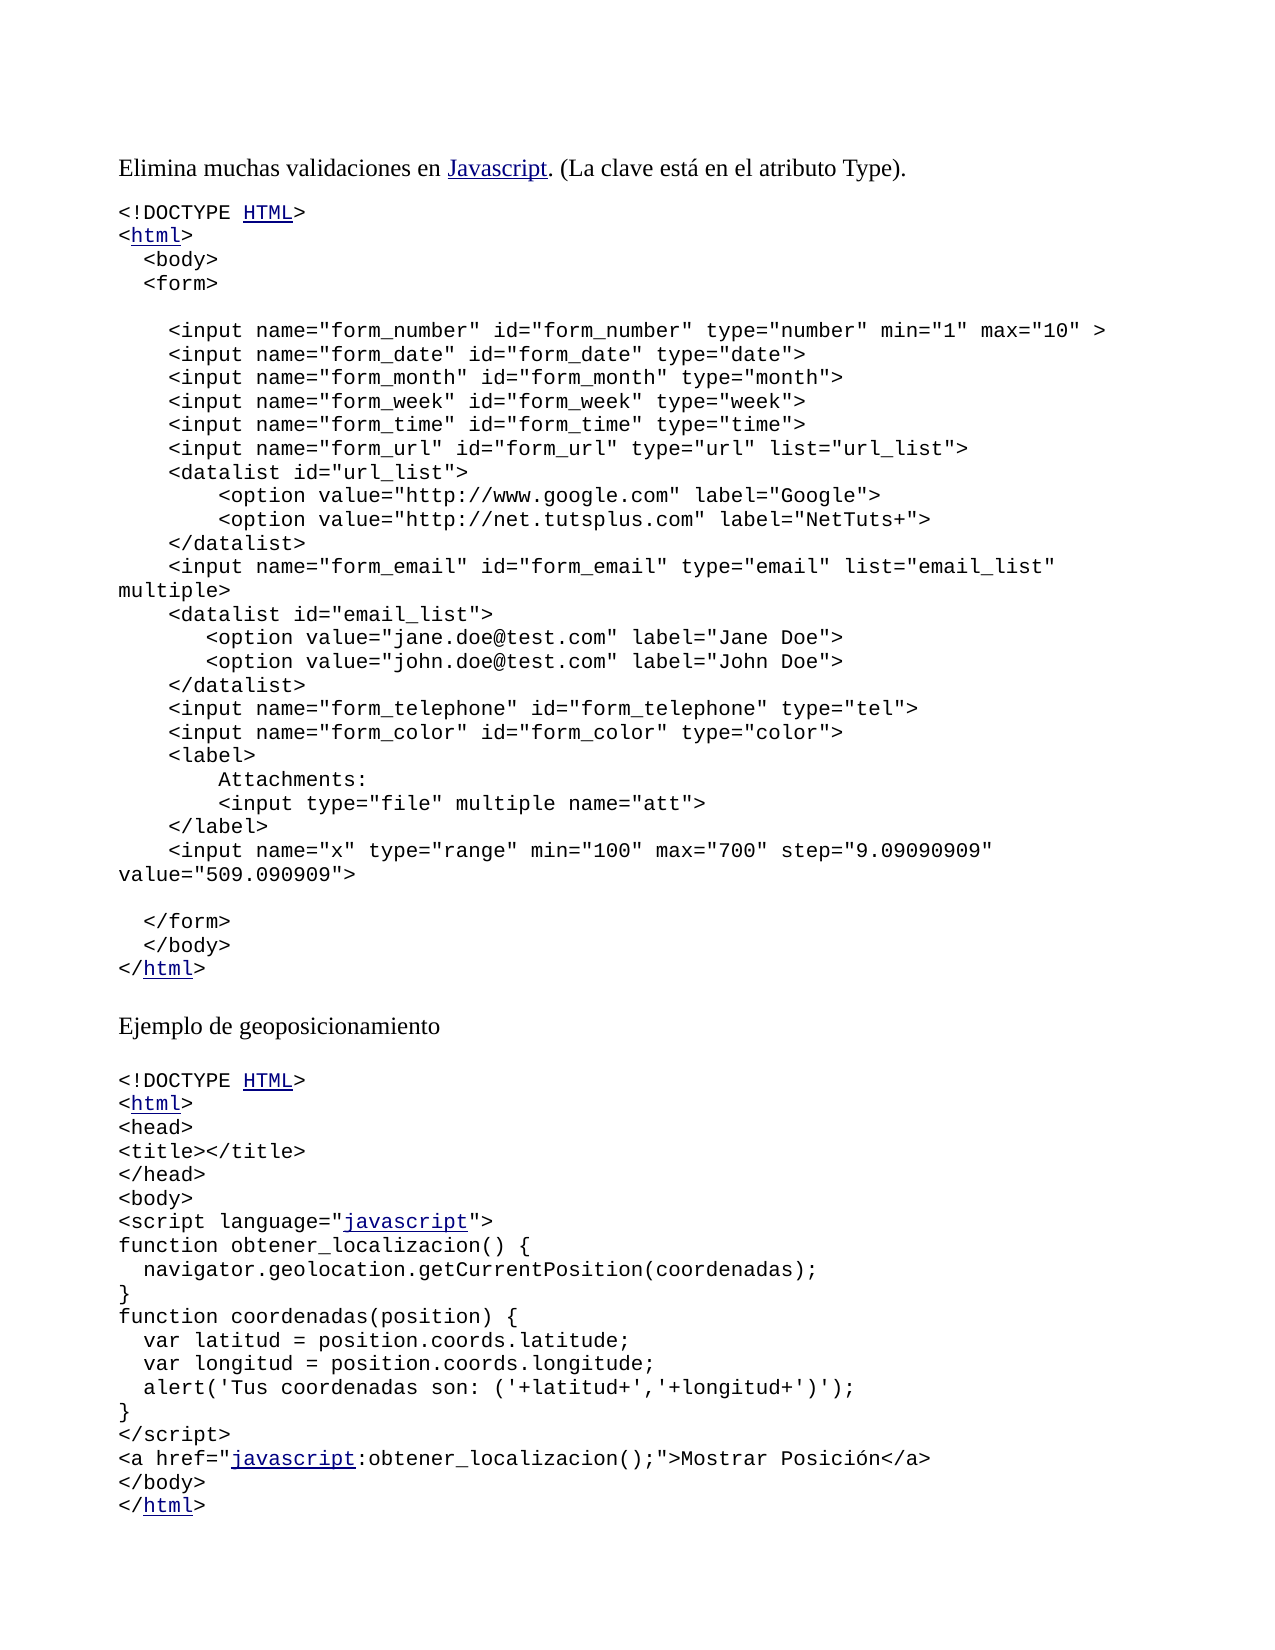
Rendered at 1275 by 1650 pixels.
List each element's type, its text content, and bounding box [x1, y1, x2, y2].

text </datalist> [118, 533, 1157, 556]
text <input type="file" multiple name="att"> [118, 793, 1157, 816]
text </body> [118, 1472, 1157, 1495]
text var latitud = position.coords.latitude; [118, 1330, 1157, 1353]
text <html> [118, 225, 1157, 249]
text <input name="form_month" id="form_month" type="month"> [118, 367, 1157, 391]
text <option value="jane.doe@test.com" label="Jane Doe"> [118, 627, 1157, 651]
text </html> [118, 958, 1157, 982]
text <!DOCTYPE HTML> [118, 1070, 1157, 1093]
text <a href="javascript:obtener_localizacion();">Mostrar Posición</a> [118, 1448, 1157, 1472]
text <title></title> [118, 1141, 1157, 1164]
text function coordenadas(position) { [118, 1306, 1157, 1330]
text </script> [118, 1424, 1157, 1448]
text <input name="x" type="range" min="100" max="700" step="9.09090909" value="509.090909"> [118, 840, 1157, 887]
text <form> [118, 273, 1157, 296]
subtitle Ejemplo de geoposicionamiento [118, 1011, 1157, 1040]
text <datalist id="email_list"> [118, 604, 1157, 627]
text alert('Tus coordenadas son: ('+latitud+','+longitud+')'); [118, 1377, 1157, 1401]
text </body> [118, 935, 1157, 958]
text function obtener_localizacion() { [118, 1235, 1157, 1259]
text <input name="form_telephone" id="form_telephone" type="tel"> [118, 698, 1157, 722]
text } [118, 1401, 1157, 1424]
text <!DOCTYPE HTML> [118, 202, 1157, 225]
text </form> [118, 911, 1157, 935]
text <datalist id="url_list"> [118, 462, 1157, 485]
text <input name="form_time" id="form_time" type="time"> [118, 414, 1157, 438]
text <label> [118, 746, 1157, 769]
text </label> [118, 816, 1157, 840]
text } [118, 1282, 1157, 1306]
text <option value="http://www.google.com" label="Google"> [118, 485, 1157, 509]
text var longitud = position.coords.longitude; [118, 1353, 1157, 1377]
text <option value="john.doe@test.com" label="John Doe"> [118, 651, 1157, 674]
text <input name="form_url" id="form_url" type="url" list="url_list"> [118, 438, 1157, 462]
text Attachments: [118, 769, 1157, 793]
text <body> [118, 1188, 1157, 1212]
text <html> [118, 1093, 1157, 1117]
text <body> [118, 249, 1157, 273]
text <input name="form_email" id="form_email" type="email" list="email_list" multiple> [118, 556, 1157, 604]
text </head> [118, 1164, 1157, 1188]
text <input name="form_week" id="form_week" type="week"> [118, 391, 1157, 414]
text Elimina muchas validaciones en Javascript. (La clave está en el atributo Type). [118, 118, 1157, 181]
text navigator.geolocation.getCurrentPosition(coordenadas); [118, 1259, 1157, 1282]
text <script language="javascript"> [118, 1212, 1157, 1235]
text <input name="form_color" id="form_color" type="color"> [118, 722, 1157, 746]
text </datalist> [118, 674, 1157, 698]
text <input name="form_number" id="form_number" type="number" min="1" max="10" > [118, 320, 1157, 343]
text <input name="form_date" id="form_date" type="date"> [118, 343, 1157, 367]
text <head> [118, 1117, 1157, 1141]
text </html> [118, 1495, 1157, 1519]
text <option value="http://net.tutsplus.com" label="NetTuts+"> [118, 509, 1157, 533]
